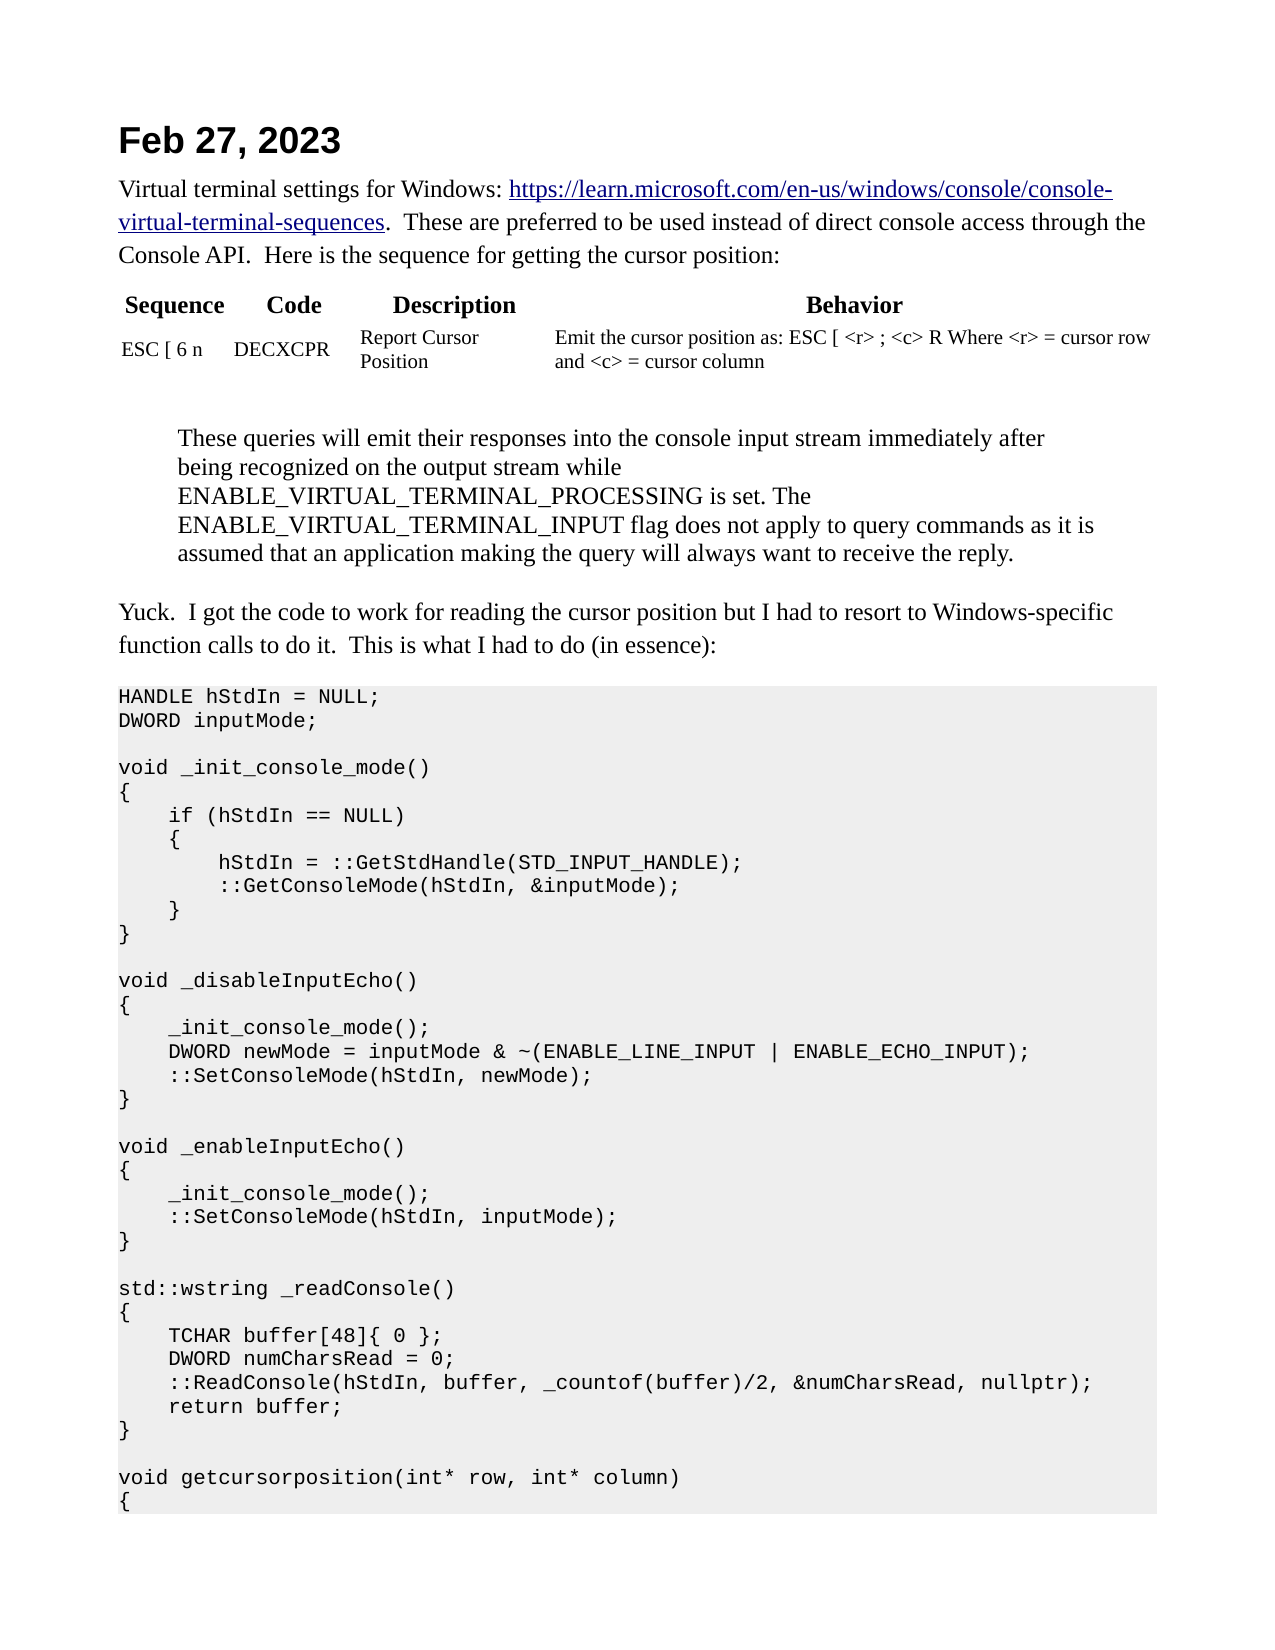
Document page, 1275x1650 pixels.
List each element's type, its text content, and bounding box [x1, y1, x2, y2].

table_header Code [231, 288, 357, 322]
text DWORD inputMode; [118, 710, 1157, 734]
table_cell Report Cursor Position [357, 322, 552, 376]
text DWORD newMode = inputMode & ~(ENABLE_LINE_INPUT | ENABLE_ECHO_INPUT); [118, 1041, 1157, 1065]
text { [118, 994, 1157, 1017]
table_header Description [357, 288, 552, 322]
text void getcursorposition(int* row, int* column) [118, 1467, 1157, 1490]
text These queries will emit their responses into the console input stream immediately after being recognized on the output stream while ENABLE_VIRTUAL_TERMINAL_PROCESSING is set. The ENABLE_VIRTUAL_TERMINAL_INPUT flag does not apply to query commands as it is assumed that an application making the query will always want to receive the reply. [177, 423, 1098, 567]
text if (hStdIn == NULL) [118, 804, 1157, 828]
text void _enableInputEcho() [118, 1136, 1157, 1159]
text } } [118, 899, 1157, 946]
text } [118, 1419, 1157, 1443]
table_cell DECXCPR [231, 322, 357, 376]
table_header Behavior [552, 288, 1157, 322]
table_cell Emit the cursor position as: ESC [ <r> ; <c> R Where <r> = cursor row and <c> = cursor column [552, 322, 1157, 376]
text { [118, 1301, 1157, 1325]
text ::GetConsoleMode(hStdIn, &inputMode); [118, 876, 1157, 899]
text } [118, 1230, 1157, 1254]
subtitle Feb 27, 2023 [118, 118, 1157, 161]
text return buffer; [118, 1396, 1157, 1419]
text ::SetConsoleMode(hStdIn, inputMode); [118, 1207, 1157, 1230]
text _init_console_mode(); [118, 1183, 1157, 1207]
text Virtual terminal settings for Windows: https://learn.microsoft.com/en-us/windows/console/console-virtual-terminal-sequences. These are preferred to be used instead of direct console access through the Console API. Here is the sequence for getting the cursor position: [118, 174, 1157, 268]
text void _disableInputEcho() [118, 970, 1157, 994]
text void _init_console_mode() [118, 757, 1157, 781]
text { [118, 781, 1157, 804]
text hStdIn = ::GetStdHandle(STD_INPUT_HANDLE); [118, 852, 1157, 876]
text _init_console_mode(); [118, 1017, 1157, 1041]
text HANDLE hStdIn = NULL; [118, 686, 1157, 710]
table_header Sequence [118, 288, 231, 322]
text { [118, 1159, 1157, 1183]
table_cell ESC [ 6 n [118, 322, 231, 376]
text TCHAR buffer[48]{ 0 }; [118, 1325, 1157, 1348]
text std::wstring _readConsole() [118, 1277, 1157, 1301]
text ::ReadConsole(hStdIn, buffer, _countof(buffer)/2, &numCharsRead, nullptr); [118, 1372, 1157, 1396]
text } [118, 1088, 1157, 1112]
text { [118, 828, 1157, 852]
text Yuck. I got the code to work for reading the cursor position but I had to resort to Windows-specific function calls to do it. This is what I had to do (in essence): [118, 597, 1157, 658]
text ::SetConsoleMode(hStdIn, newMode); [118, 1065, 1157, 1088]
text { [118, 1490, 1157, 1514]
text DWORD numCharsRead = 0; [118, 1348, 1157, 1372]
